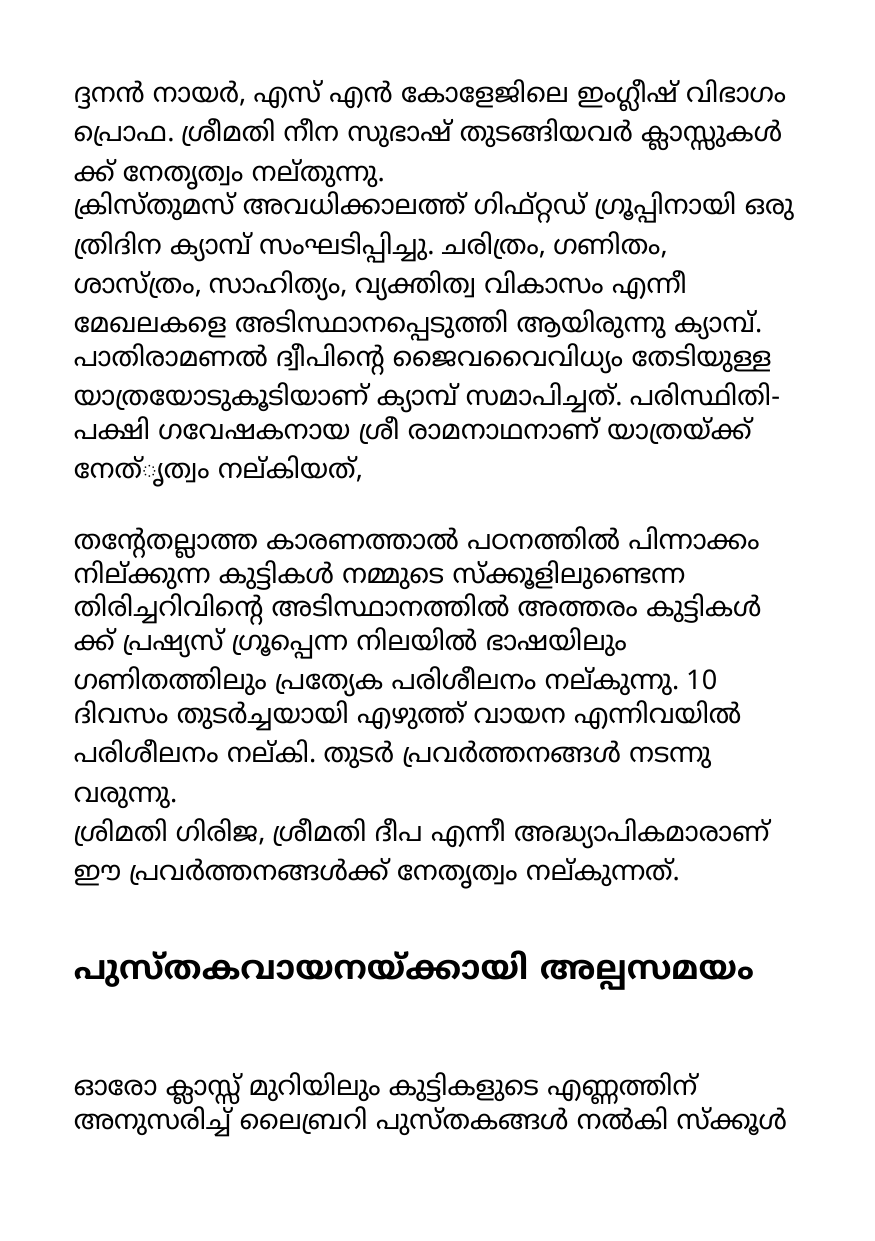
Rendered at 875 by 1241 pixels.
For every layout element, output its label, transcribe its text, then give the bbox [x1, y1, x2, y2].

text ഓരോ ക്ലാസ്സ് മുറിയിലും കുട്ടികളുടെ എണ്ണത്തിന് അനുസരിച്ച് ലൈബ്രറി പുസ്തകങ്ങള്‍ നല്‍കി സ്ക്കൂള്‍ [73, 1072, 801, 1140]
subtitle പുസ്തകവായനയ്ക്കായി അല്പസമയം [73, 949, 801, 988]
text ശ്രിമതി ഗിരിജ, ശ്രീമതി ദീപ എന്നീ അദ്ധ്യാപികമാരാണ് ഈ പ്രവര്‍ത്തനങ്ങള്‍ക്ക് നേതൃത്വം നല്കുന്നത്. [73, 812, 801, 891]
text തന്റേതല്ലാത്ത കാരണത്താല്‍ പഠനത്തില്‍ പിന്നാക്കം നില്ക്കുന്ന കുട്ടികള്‍ നമ്മുടെ സ്ക്കൂളിലുണ്ടെന്ന തിരിച്ചറിവിന്റെ അടിസ്ഥാനത്തില്‍ അത്തരം കുട്ടികള്‍ക്ക് പ്രഷ്യസ് ഗ്രൂപ്പെന്ന നിലയില്‍ ഭാഷയിലും ഗണിതത്തിലും പ്രത്യേക പരിശീലനം നല്കുന്നു. 10 ദിവസം തുടര്‍ച്ചയായി എഴുത്ത് വായന എന്നിവയില്‍ പരിശീലനം നല്കി. തുടര്‍ പ്രവര്‍ത്തനങ്ങള്‍ നടന്നു വരുന്നു. [73, 526, 801, 812]
text ദ്ദനന്‍ നായര്‍, എസ് എന്‍ കോളേജിലെ ഇംഗ്ലീഷ് വിഭാഗം പ്രൊഫ. ശ്രീമതി നീന സുഭാഷ് തുടങ്ങിയവര്‍ ക്ലാസ്സുകള്‍ക്ക് നേതൃത്വം നല്തുന്നു. [73, 73, 801, 191]
text ക്രിസ്തുമസ് അവധിക്കാലത്ത് ഗിഫ്റ്റഡ് ഗ്രൂപ്പിനായി ഒരു ത്രിദിന ക്യാമ്പ് സംഘടിപ്പിച്ചു. ചരിത്രം, ഗണിതം, ശാസ്ത്രം, സാഹിത്യം, വ്യക്തിത്വ വികാസം എന്നീ മേഖലകളെ അടിസ്ഥാനപ്പെടുത്തി ആയിരുന്നു ക്യാമ്പ്. പാതിരാമണല്‍ ദ്വീപിന്റെ ജൈവവൈവിധ്യം തേടിയുള്ള യാത്രയോടുകൂടിയാണ് ക്യാമ്പ് സമാപിച്ചത്. പരിസ്ഥിതി- പക്ഷി ഗവേഷകനായ ശ്രീ രാമനാഥനാണ് യാത്രയ്ക്ക് നേത്ൃത്വം നല്കിയത്, [73, 191, 801, 489]
